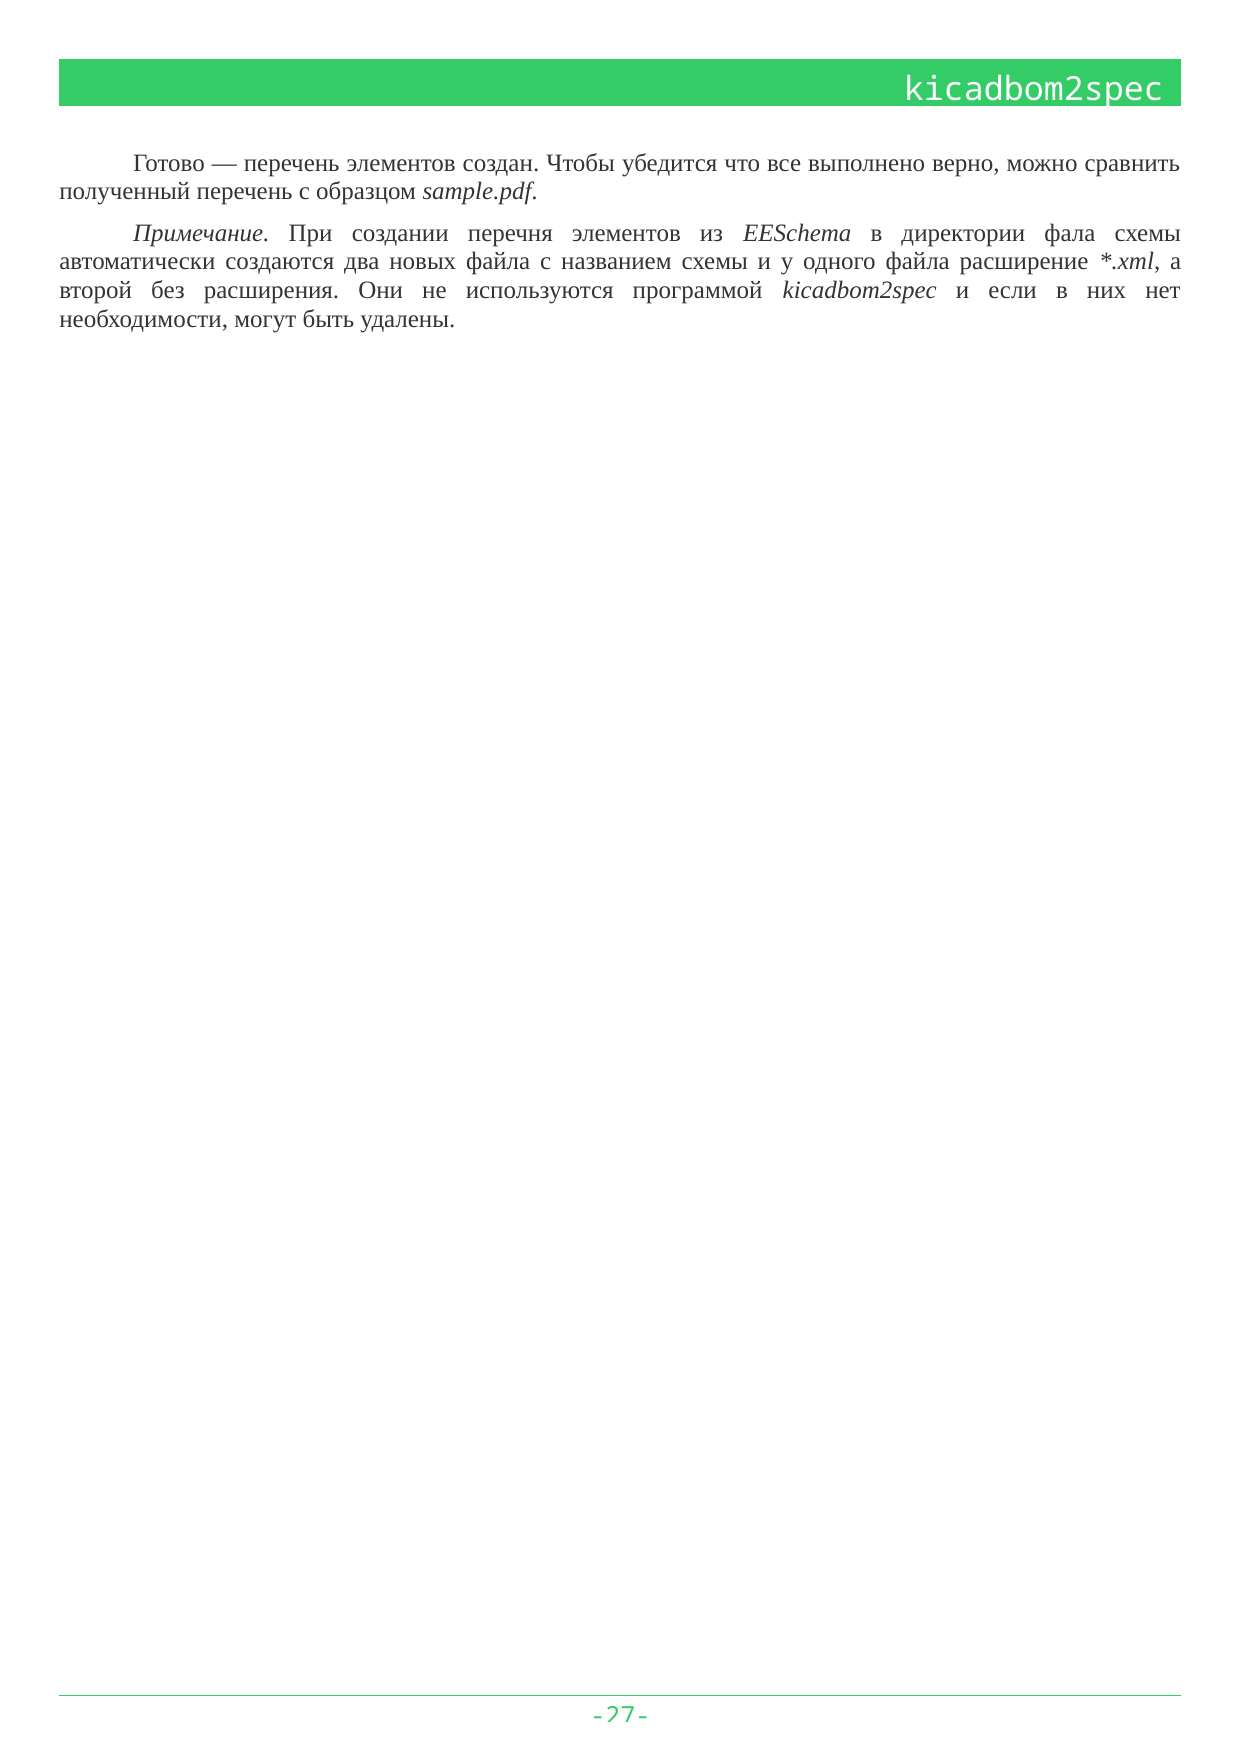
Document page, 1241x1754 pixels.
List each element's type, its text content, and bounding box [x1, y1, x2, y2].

text Примечание. При создании перечня элементов из EESchema в директории фала схемы автоматически создаются два новых файла с названием схемы и у одного файла расширение *.xml, а второй без расширения. Они не используются программой kicadbom2spec и если в них нет необходимости, могут быть удалены. [59, 218, 1181, 333]
text Готово — перечень элементов создан. Чтобы убедится что все выполнено верно, можно сравнить полученный перечень с образцом sample.pdf. [59, 148, 1181, 205]
